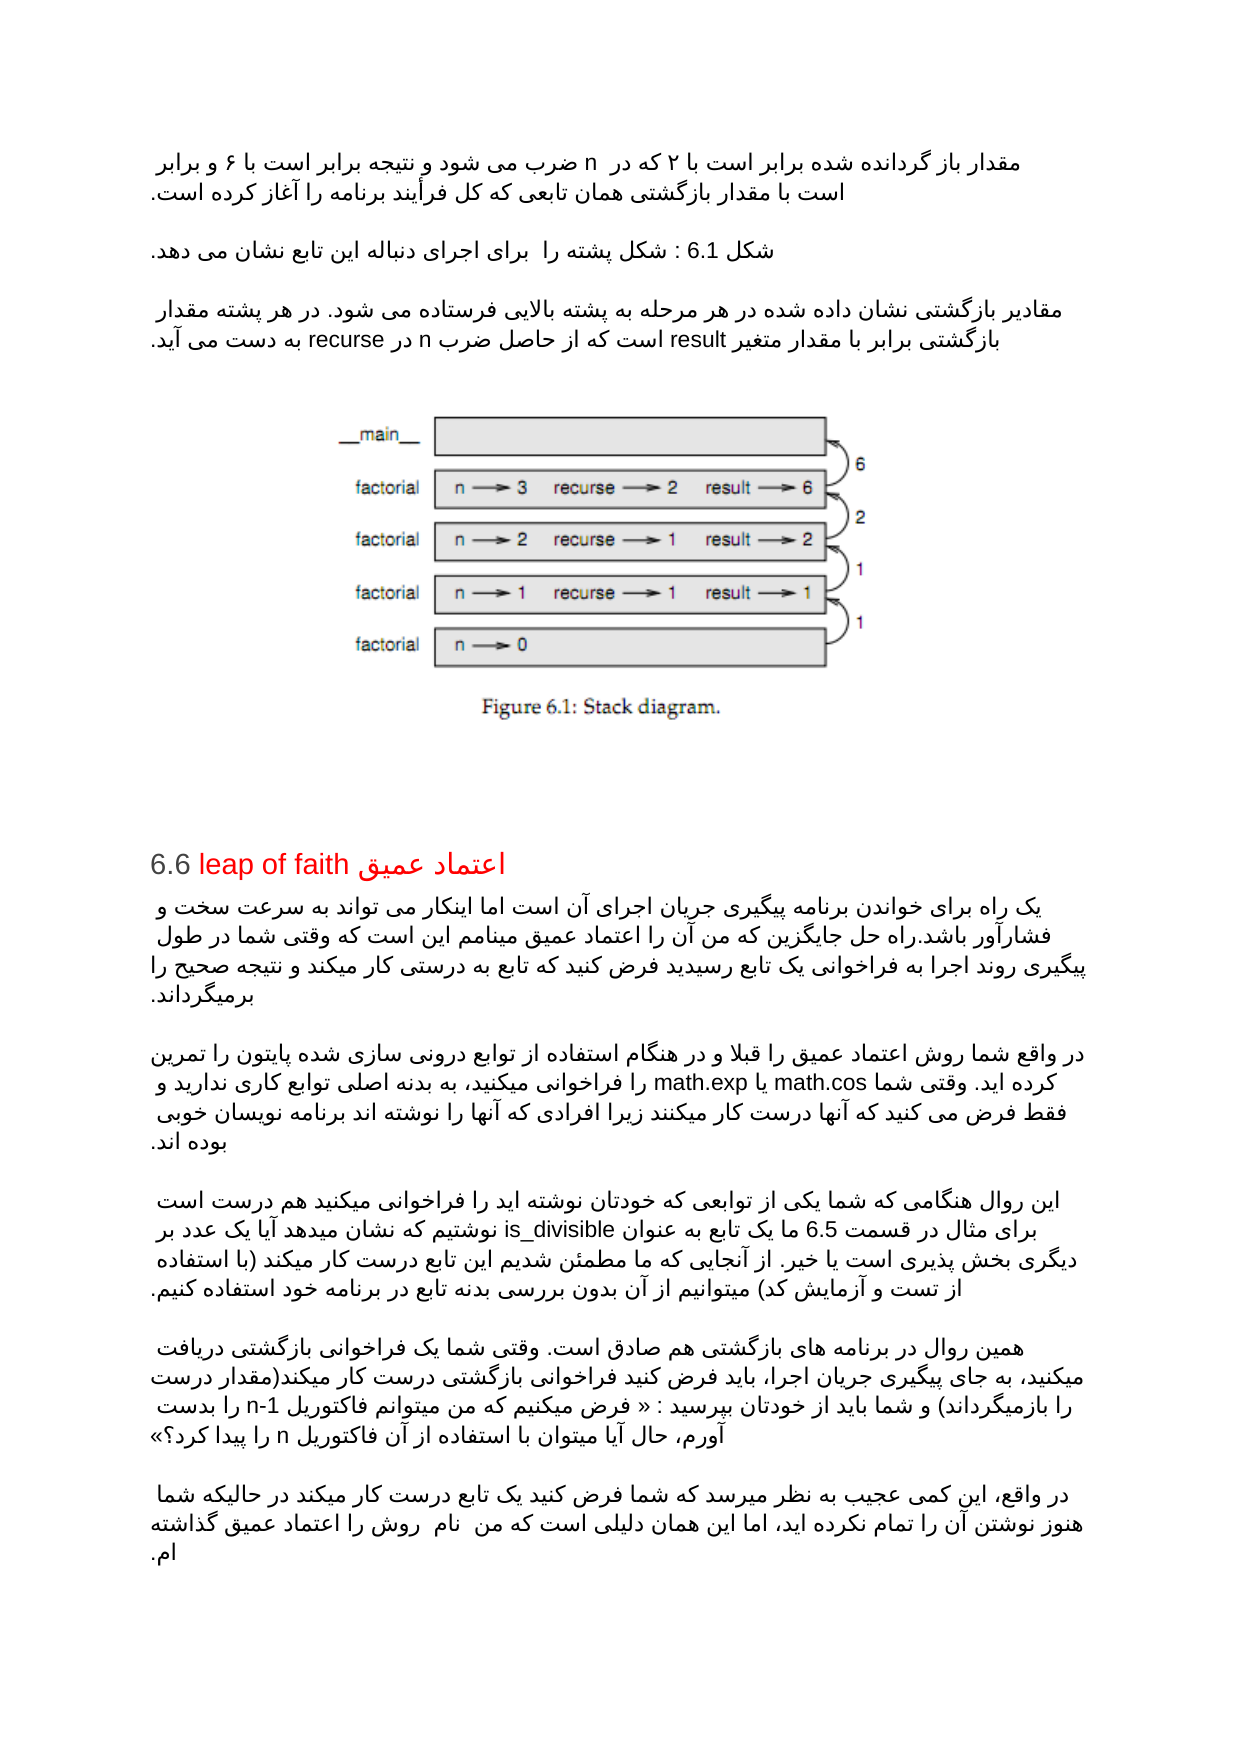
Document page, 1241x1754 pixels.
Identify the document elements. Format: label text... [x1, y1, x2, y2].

text مقادیر بازگشتی نشان داده شده در هر مرحله به پشته بالایی فرستاده می شود. در هر پشته مقدار بازگشتی برابر با مقدار متغیر result است که از حاصل ضرب n در recurse به دست می آید. [150, 297, 1091, 352]
text شکل 6.1 : شکل پشته را برای اجرای دنباله این تابع نشان می دهد. [150, 238, 1091, 264]
text در واقع، این کمی عجیب به نظر میرسد که شما فرض کنید یک تابع درست کار میکند در حالیکه شما هنوز نوشتن آن را تمام نکرده اید، اما این همان دلیلی است که من نام روش را اعتماد عمیق گذاشته ام. [150, 1481, 1091, 1566]
text یک راه برای خواندن برنامه پیگیری جریان اجرای آن است اما اینکار می تواند به سرعت سخت و فشارآور باشد.راه حل جایگزین که من آن را اعتماد عمیق مینامم این است که وقتی شما در طول پیگیری روند اجرا به فراخوانی یک تابع رسیدید فرض کنید که تابع به درستی کار میکند و نتیجه صحیح را برمیگرداند. [150, 894, 1091, 1007]
text همین روال در برنامه های بازگشتی هم صادق است. وقتی شما یک فراخوانی بازگشتی دریافت میکنید، به جای پیگیری جریان اجرا، باید فرض کنید فراخوانی بازگشتی درست کار میکند(مقدار درست را بازمیگرداند) و شما باید از خودتان بپرسید : « فرض میکنیم که من میتوانم فاکتوریل n-1 را بدست آورم، حال آیا میتوان با استفاده از آن فاکتوریل n را پیدا کرد؟» [150, 1334, 1091, 1448]
text در واقع شما روش اعتماد عمیق را قبلا و در هنگام استفاده از توابع درونی سازی شده پایتون را تمرین کرده اید. وقتی شما math.cos یا math.exp را فراخوانی میکنید، به بدنه اصلی توابع کاری ندارید و فقط فرض می کنید که آنها درست کار میکنند زیرا افرادی که آنها را نوشته اند برنامه نویسان خوبی بوده اند. [150, 1041, 1091, 1154]
subtitle 6.6 leap of faith اعتماد عمیق [150, 848, 1091, 881]
text مقدار باز گردانده شده برابر است با ۲ که در n ضرب می شود و نتیجه برابر است با ۶ و برابر است با مقدار بازگشتی همان تابعی که کل فرأیند برنامه را آغاز کرده است. [150, 150, 1091, 205]
text این روال هنگامی که شما یکی از توابعی که خودتان نوشته اید را فراخوانی میکنید هم درست است برای مثال در قسمت 6.5 ما یک تابع به عنوان is_divisible نوشتیم که نشان میدهد آیا یک عدد بر دیگری بخش پذیری است یا خیر. از آنجایی که ما مطمئن شدیم این تابع درست کار میکند (با استفاده از تست و آزمایش کد) میتوانیم از آن بدون بررسی بدنه تابع در برنامه خود استفاده کنیم. [150, 1187, 1091, 1301]
picture [314, 403, 926, 734]
